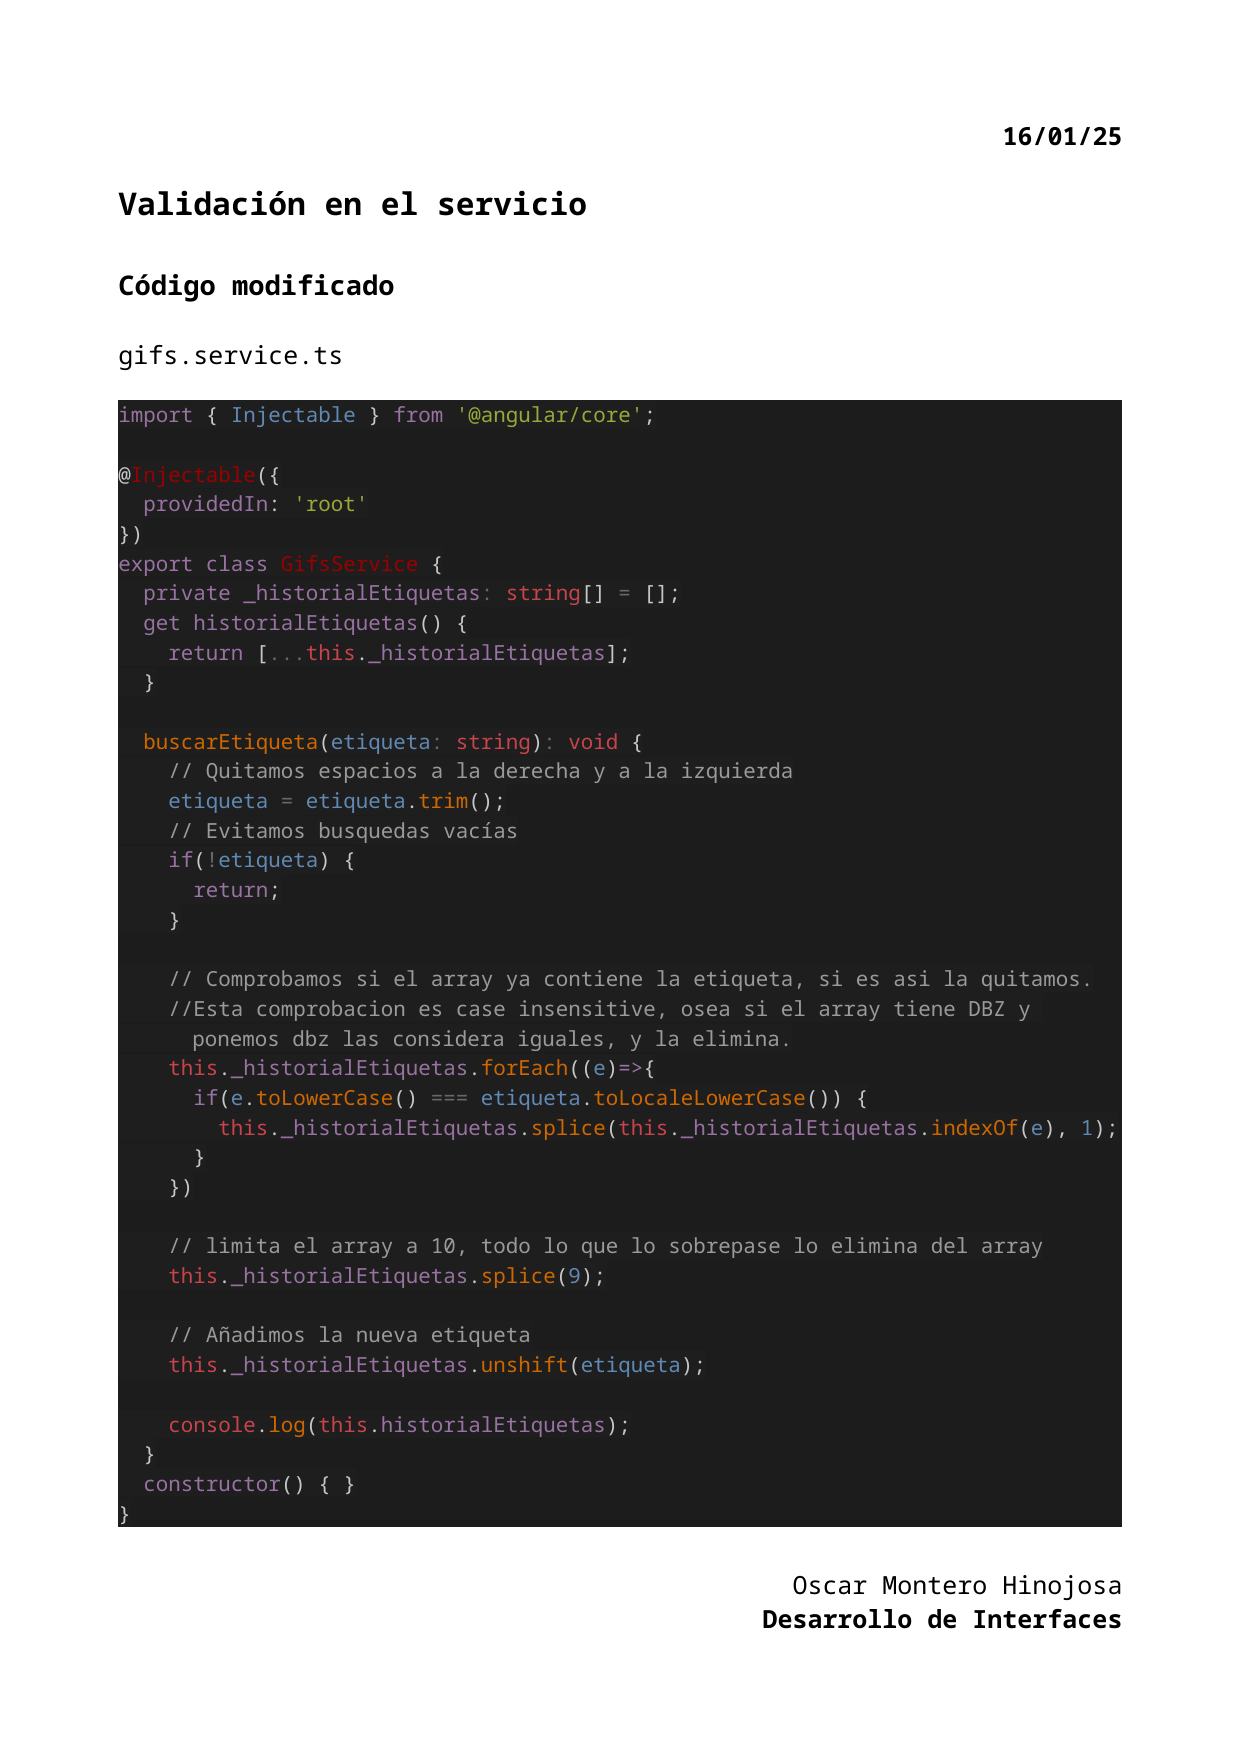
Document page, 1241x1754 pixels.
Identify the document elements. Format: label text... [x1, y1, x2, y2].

text this._historialEtiquetas.unshift(etiqueta); [118, 1349, 1122, 1379]
text } [118, 666, 1122, 696]
text //Esta comprobacion es case insensitive, osea si el array tiene DBZ y ponemos dbz las considera iguales, y la elimina. [118, 993, 1122, 1052]
text return; [118, 874, 1122, 904]
text console.log(this.historialEtiquetas); [118, 1408, 1122, 1438]
text Validación en el servicio [118, 182, 1122, 224]
text constructor() { } [118, 1468, 1122, 1497]
text }) [118, 518, 1122, 547]
text Código modificado [118, 267, 1122, 304]
text } [118, 1438, 1122, 1468]
text export class GifsService { [118, 547, 1122, 577]
text providedIn: 'root' [118, 488, 1122, 518]
text } [118, 1497, 1122, 1527]
text gifs.service.ts [118, 338, 1122, 372]
text get historialEtiquetas() { [118, 607, 1122, 637]
text return [...this._historialEtiquetas]; [118, 637, 1122, 666]
text // Quitamos espacios a la derecha y a la izquierda [118, 755, 1122, 785]
text // Comprobamos si el array ya contiene la etiqueta, si es asi la quitamos. [118, 963, 1122, 993]
text this._historialEtiquetas.splice(9); [118, 1260, 1122, 1290]
text buscarEtiqueta(etiqueta: string): void { [118, 726, 1122, 755]
text // Evitamos busquedas vacías [118, 815, 1122, 844]
text }) [118, 1171, 1122, 1201]
text this._historialEtiquetas.forEach((e)=>{ [118, 1052, 1122, 1082]
text import { Injectable } from '@angular/core'; [118, 400, 1122, 429]
text private _historialEtiquetas: string[] = []; [118, 577, 1122, 607]
text // limita el array a 10, todo lo que lo sobrepase lo elimina del array [118, 1230, 1122, 1260]
text etiqueta = etiqueta.trim(); [118, 785, 1122, 815]
text this._historialEtiquetas.splice(this._historialEtiquetas.indexOf(e), 1); [118, 1112, 1122, 1141]
text if(!etiqueta) { [118, 844, 1122, 874]
text } [118, 1141, 1122, 1171]
text // Añadimos la nueva etiqueta [118, 1319, 1122, 1349]
text if(e.toLowerCase() === etiqueta.toLocaleLowerCase()) { [118, 1082, 1122, 1112]
text } [118, 904, 1122, 933]
text @Injectable({ [118, 458, 1122, 488]
